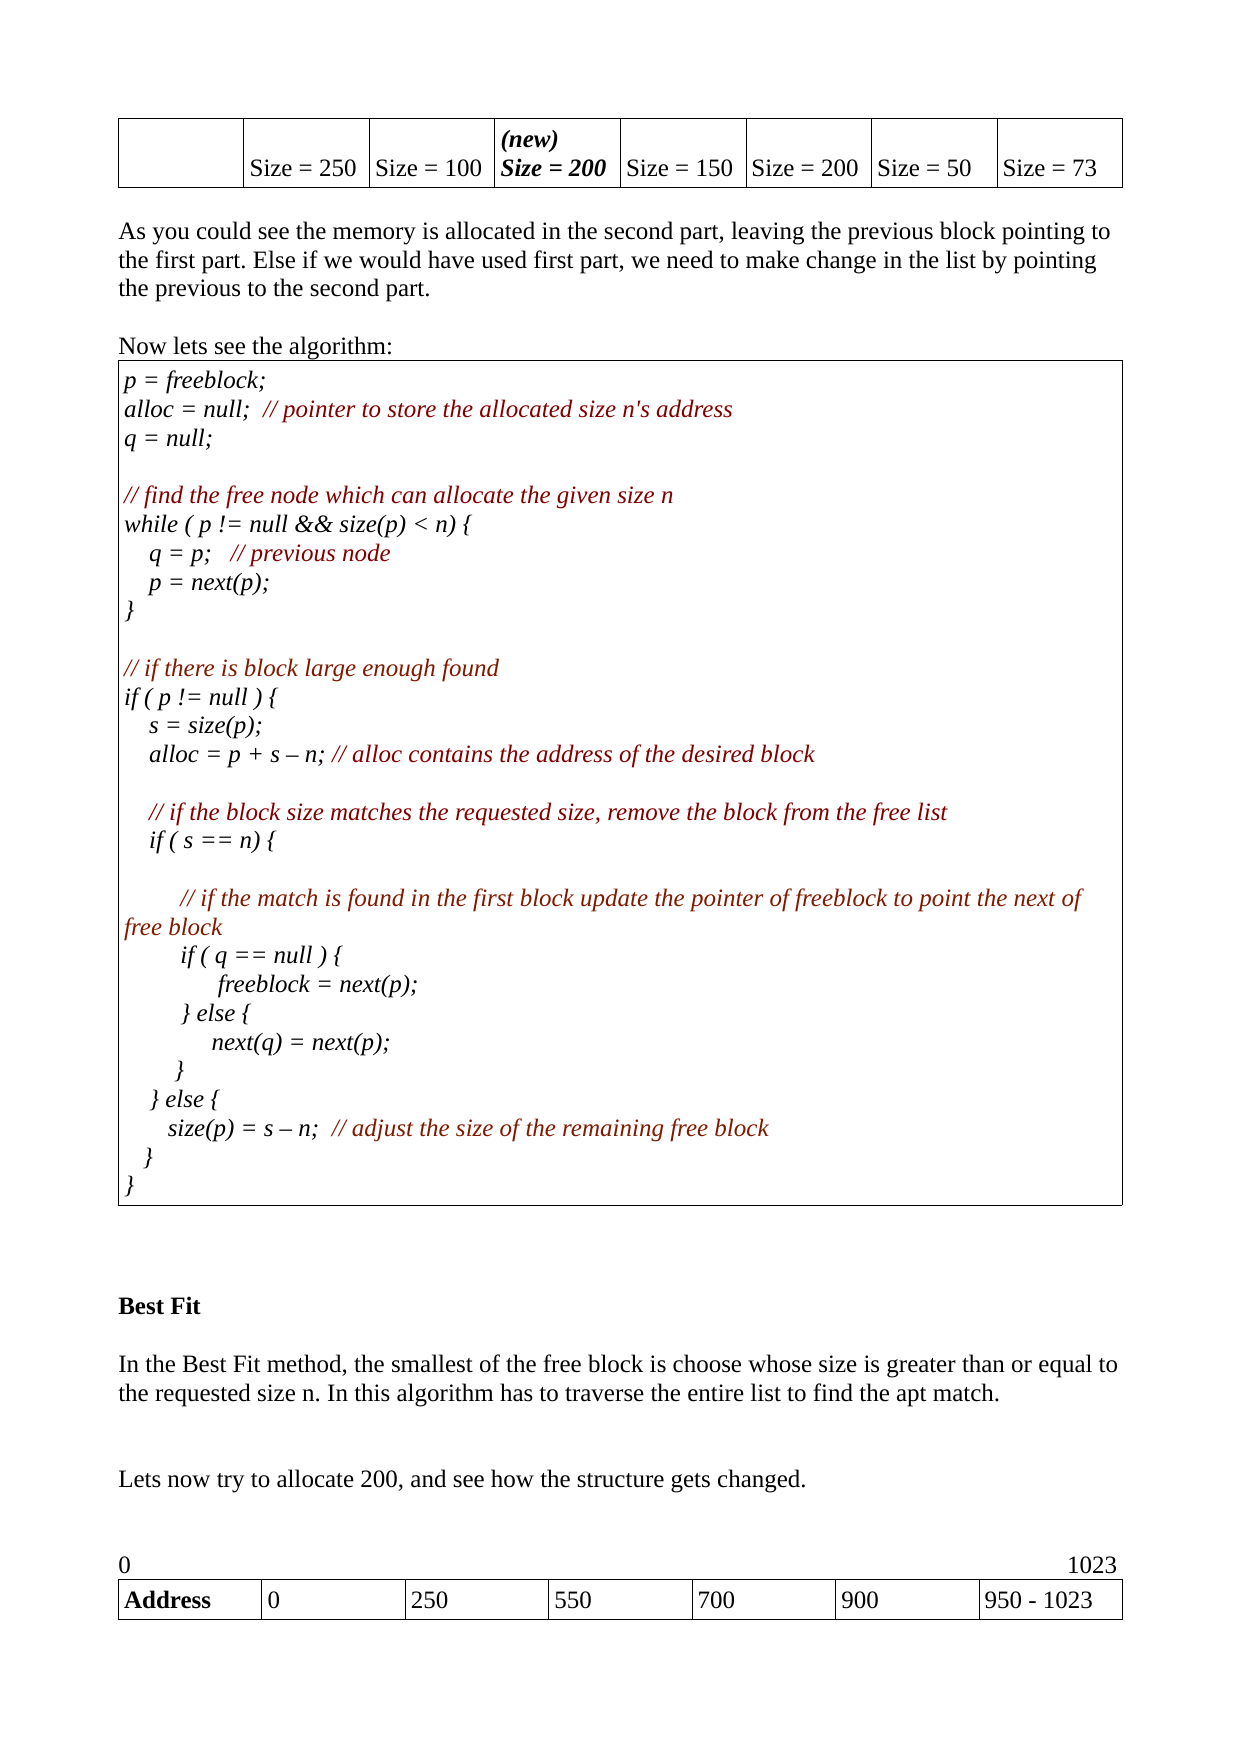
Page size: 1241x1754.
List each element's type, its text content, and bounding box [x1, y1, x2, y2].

table_cell [119, 119, 243, 187]
table_cell (new) Size = 200 [495, 119, 620, 187]
table_cell Size = 73 [998, 119, 1122, 187]
table_header Address [119, 1580, 261, 1619]
table_header 250 [406, 1580, 548, 1619]
text As you could see the memory is allocated in the second part, leaving the previous block pointing to the first part. Else if we would have used first part, we need to make change in the list by pointing the previous to the second part. [118, 216, 1122, 302]
text 0 1023 [118, 1550, 1122, 1579]
table_header 700 [693, 1580, 835, 1619]
table_header 950 - 1023 [980, 1580, 1122, 1619]
text Now lets see the algorithm: [118, 331, 1122, 360]
table_header p = freeblock; alloc = null; // pointer to store the allocated size n's address q = null; // find the free node which can allocate the given size n while ( p != null && size(p) < n) { q = p; // previous node p = next(p); } // if there is block large enough found if ( p != null ) { s = size(p); alloc = p + s – n; // alloc contains the address of the desired block // if the block size matches the requested size, remove the block from the free list if ( s == n) { // if the match is found in the first block update the pointer of freeblock to point the next of free block if ( q == null ) { freeblock = next(p); } else { next(q) = next(p); } } else { size(p) = s – n; // adjust the size of the remaining free block } } [119, 361, 1122, 1205]
table_header 550 [549, 1580, 692, 1619]
text Best Fit [118, 1291, 1122, 1320]
table_cell Size = 100 [370, 119, 494, 187]
table_header 900 [836, 1580, 979, 1619]
table_cell Size = 200 [747, 119, 871, 187]
text Lets now try to allocate 200, and see how the structure gets changed. [118, 1464, 1122, 1493]
table_cell Size = 50 [872, 119, 997, 187]
table_cell Size = 250 [244, 119, 369, 187]
table_cell Size = 150 [621, 119, 746, 187]
table_header 0 [262, 1580, 405, 1619]
text In the Best Fit method, the smallest of the free block is choose whose size is greater than or equal to the requested size n. In this algorithm has to traverse the entire list to find the apt match. [118, 1349, 1122, 1406]
